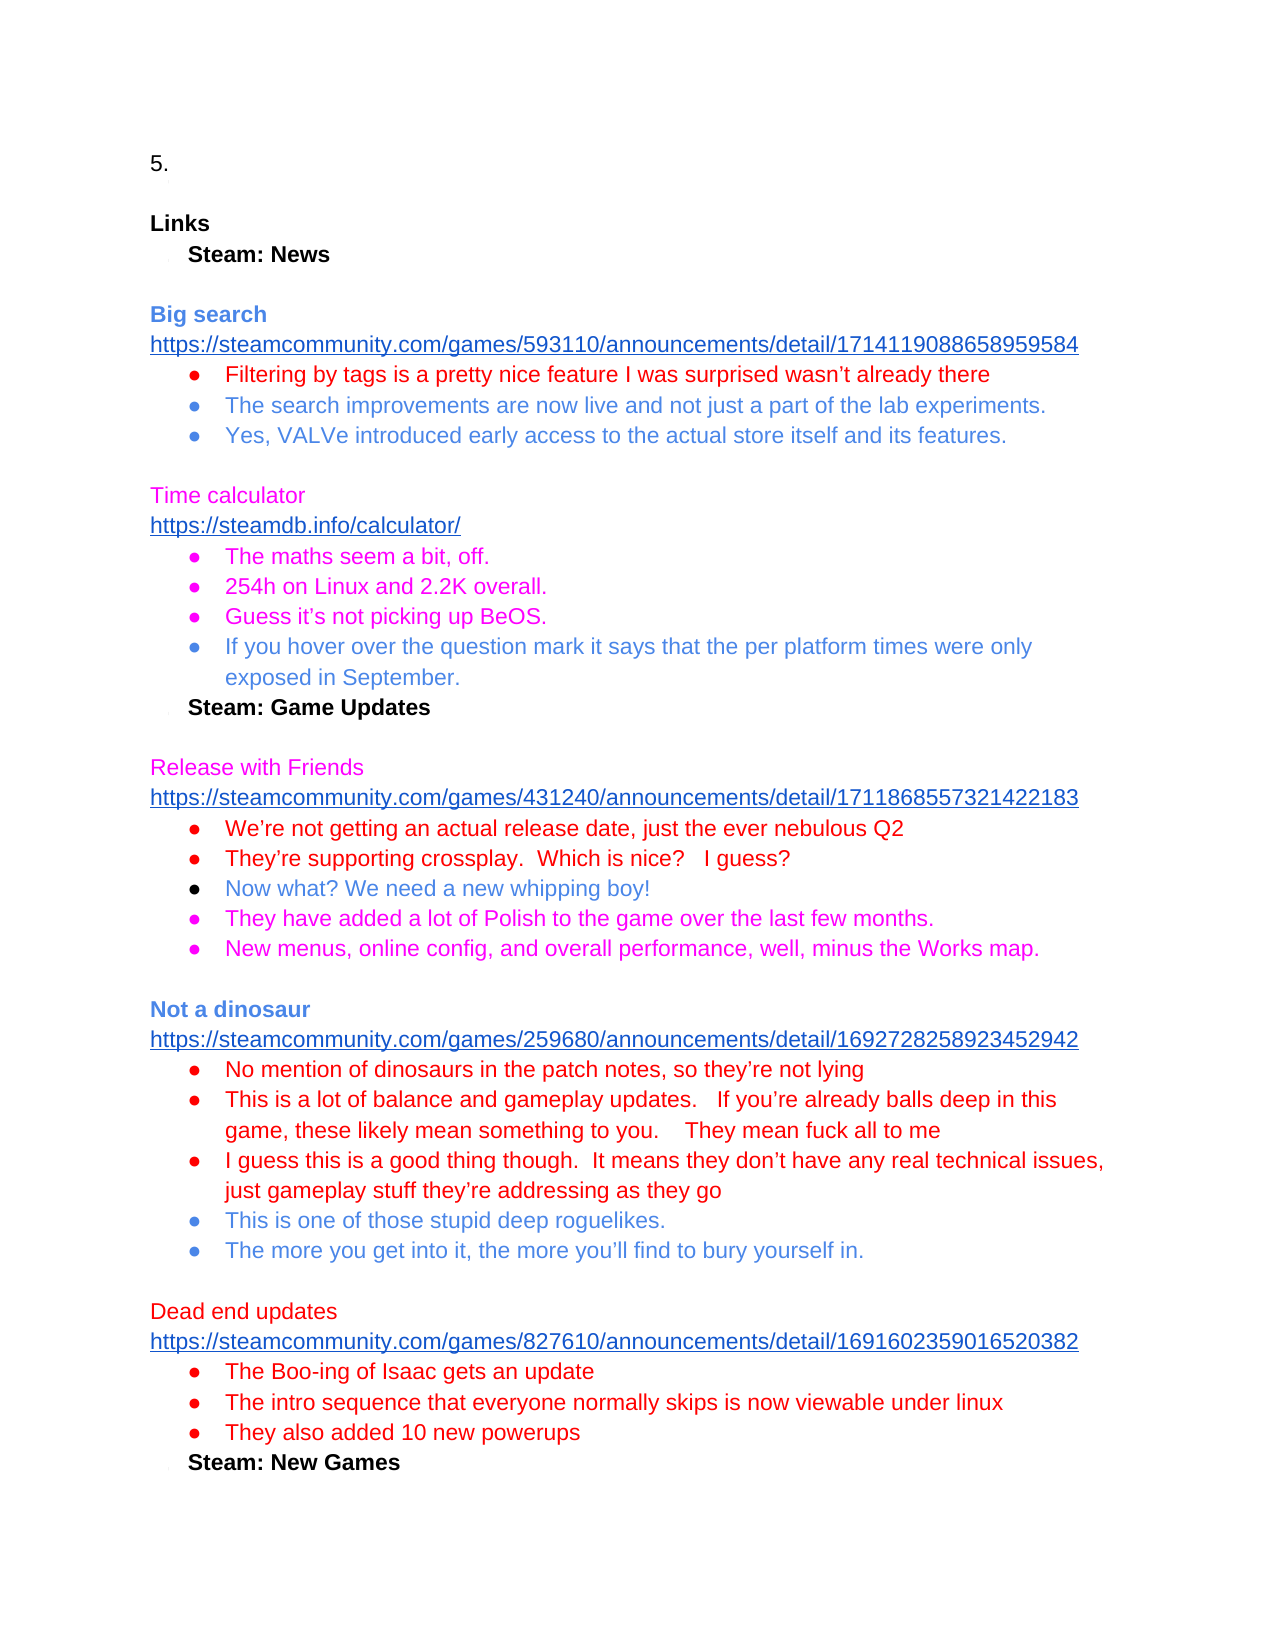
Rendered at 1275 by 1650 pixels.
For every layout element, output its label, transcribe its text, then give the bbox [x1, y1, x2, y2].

text Dead end updates [150, 1298, 1125, 1324]
list They’re supporting crossplay. Which is nice? I guess? [187, 845, 1125, 871]
list We’re not getting an actual release date, just the ever nebulous Q2 [187, 814, 1125, 841]
text https://steamdb.info/calculator/ [150, 512, 1125, 539]
text Release with Friends [150, 754, 1125, 781]
text 5. [150, 150, 1125, 176]
list The intro sequence that everyone normally skips is now viewable under linux [187, 1388, 1125, 1415]
text Time calculator [150, 482, 1125, 509]
list Yes, VALVe introduced early access to the actual store itself and its features. [187, 422, 1125, 448]
list The search improvements are now live and not just a part of the lab experiments. [187, 392, 1125, 418]
list This is one of those stupid deep roguelikes. [187, 1207, 1125, 1234]
list 254h on Linux and 2.2K overall. [187, 573, 1125, 599]
list No mention of dinosaurs in the patch notes, so they’re not lying [187, 1056, 1125, 1083]
list The maths seem a bit, off. [187, 543, 1125, 569]
list Filtering by tags is a pretty nice feature I was surprised wasn’t already there [187, 361, 1125, 388]
text Steam: New Games [150, 1449, 1125, 1475]
list If you hover over the question mark it says that the per platform times were only exposed in September. [187, 633, 1125, 690]
text https://steamcommunity.com/games/259680/announcements/detail/1692728258923452942 [150, 1026, 1125, 1052]
list This is a lot of balance and gameplay updates. If you’re already balls deep in this game, these likely mean something to you. They mean fuck all to me [187, 1086, 1125, 1143]
list The more you get into it, the more you’ll find to bury yourself in. [187, 1237, 1125, 1264]
text Big search [150, 301, 1125, 327]
text https://steamcommunity.com/games/431240/announcements/detail/1711868557321422183 [150, 784, 1125, 811]
list Now what? We need a new whipping boy! [187, 875, 1125, 901]
text Steam: Game Updates [150, 694, 1125, 720]
text Steam: News [150, 241, 1125, 267]
list They have added a lot of Polish to the game over the last few months. [187, 905, 1125, 932]
text https://steamcommunity.com/games/827610/announcements/detail/1691602359016520382 [150, 1328, 1125, 1354]
list Guess it’s not picking up BeOS. [187, 603, 1125, 629]
text Not a dinosaur [150, 996, 1125, 1022]
list The Boo-ing of Isaac gets an update [187, 1358, 1125, 1385]
list I guess this is a good thing though. It means they don’t have any real technical issues, just gameplay stuff they’re addressing as they go [187, 1147, 1125, 1203]
text https://steamcommunity.com/games/593110/announcements/detail/1714119088658959584 [150, 331, 1125, 358]
list They also added 10 new powerups [187, 1419, 1125, 1445]
text Links [150, 210, 1125, 237]
list New menus, online config, and overall performance, well, minus the Works map. [187, 935, 1125, 962]
